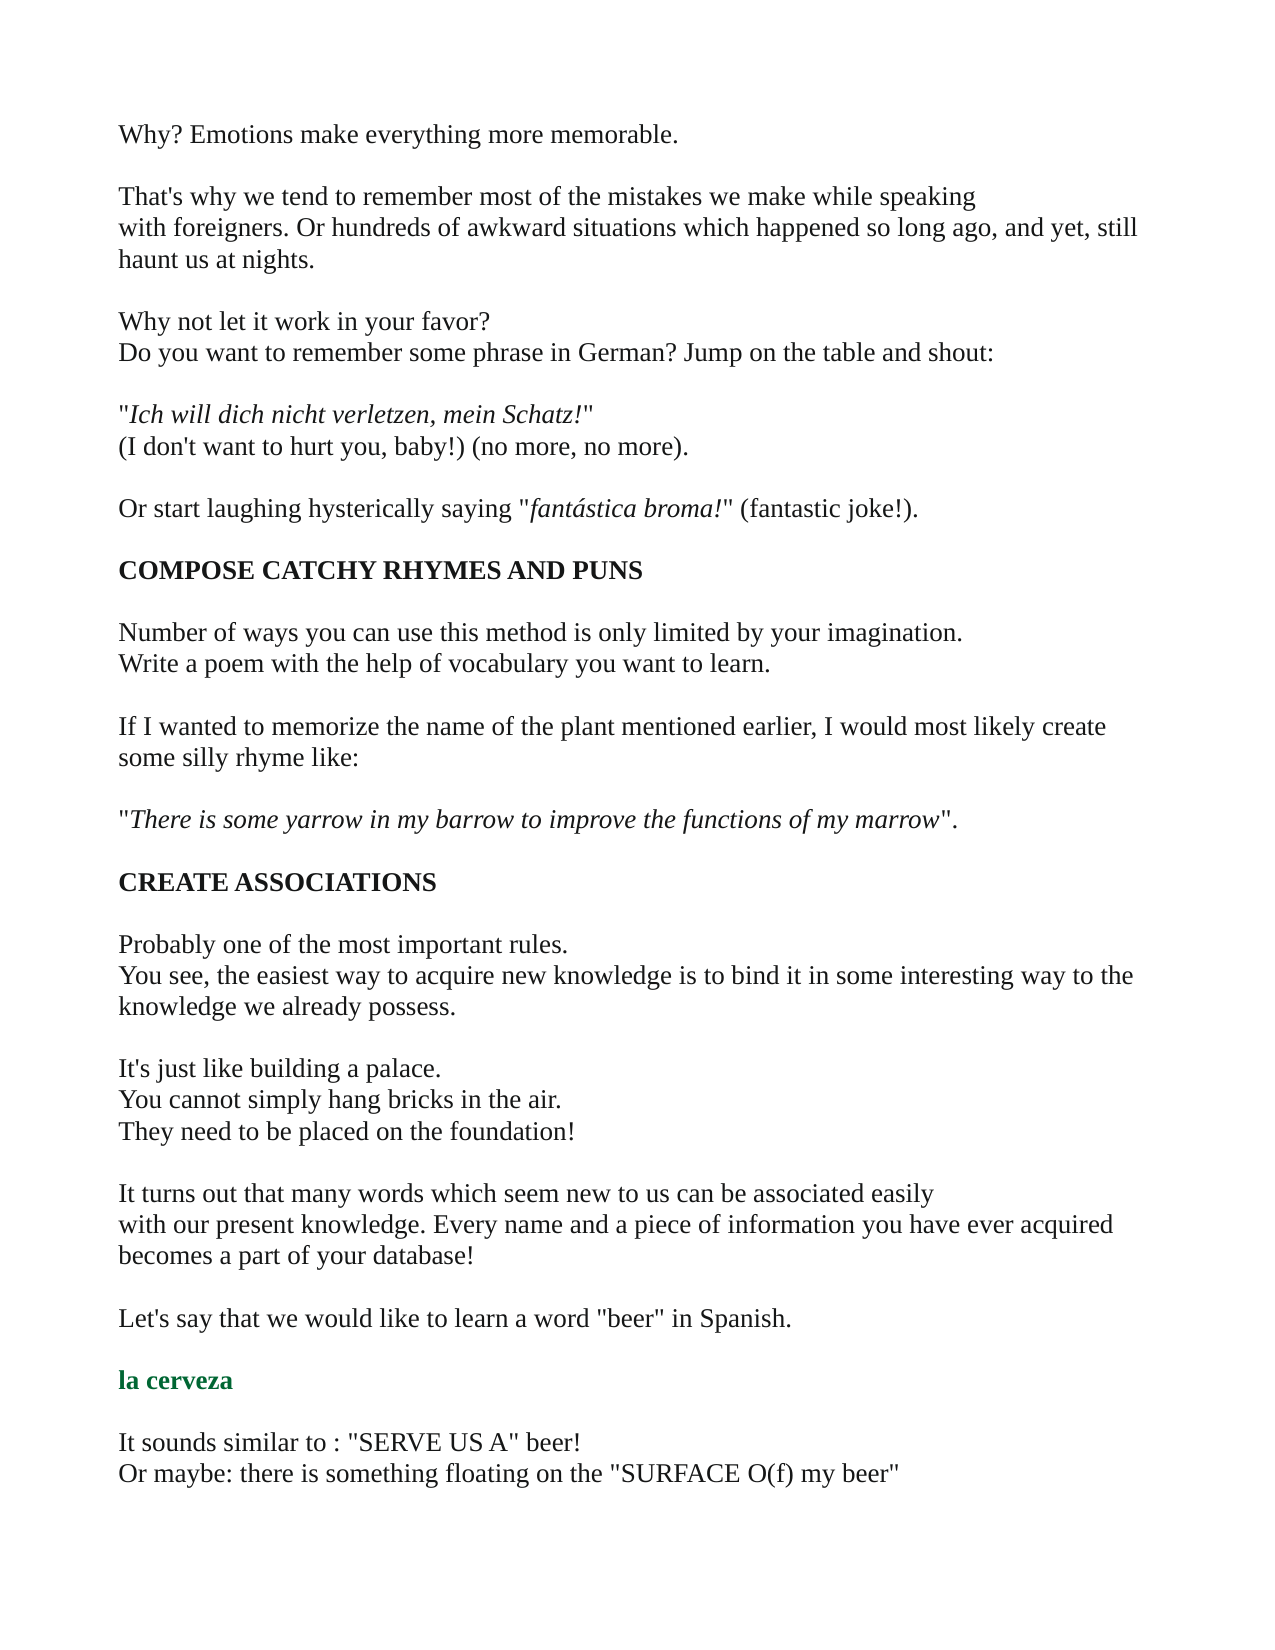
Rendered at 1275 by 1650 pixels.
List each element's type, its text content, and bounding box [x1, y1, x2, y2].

text with our present knowledge. Every name and a piece of information you have ever acquired becomes a part of your database! [118, 1208, 1157, 1271]
text You cannot simply hang bricks in the air. [118, 1084, 1157, 1115]
text They need to be placed on the foundation! [118, 1115, 1157, 1146]
subtitle COMPOSE CATCHY RHYMES AND PUNS [118, 554, 1157, 585]
text You see, the easiest way to acquire new knowledge is to bind it in some interesting way to the knowledge we already possess. [118, 959, 1157, 1021]
text Probably one of the most important rules. [118, 928, 1157, 959]
text It turns out that many words which seem new to us can be associated easily [118, 1177, 1157, 1208]
text Why not let it work in your favor? [118, 305, 1157, 336]
text with foreigners. Or hundreds of awkward situations which happened so long ago, and yet, still haunt us at nights. [118, 212, 1157, 274]
text It sounds similar to : "SERVE US A" beer! [118, 1426, 1157, 1457]
text (I don't want to hurt you, baby!) (no more, no more). [118, 429, 1157, 461]
text Do you want to remember some phrase in German? Jump on the table and shout: [118, 336, 1157, 367]
text If I wanted to memorize the name of the plant mentioned earlier, I would most likely create some silly rhyme like: [118, 710, 1157, 772]
text Let's say that we would like to learn a word "beer" in Spanish. [118, 1302, 1157, 1333]
text Or start laughing hysterically saying "fantástica broma!" (fantastic joke!). [118, 492, 1157, 523]
text "Ich will dich nicht verletzen, mein Schatz!" [118, 398, 1157, 429]
text That's why we tend to remember most of the mistakes we make while speaking [118, 180, 1157, 212]
text Number of ways you can use this method is only limited by your imagination. [118, 616, 1157, 648]
text "There is some yarrow in my barrow to improve the functions of my marrow". [118, 803, 1157, 834]
subtitle CREATE ASSOCIATIONS [118, 866, 1157, 897]
text It's just like building a palace. [118, 1052, 1157, 1084]
text la cerveza [118, 1364, 1157, 1395]
text Write a poem with the help of vocabulary you want to learn. [118, 648, 1157, 679]
text Or maybe: there is something floating on the "SURFACE O(f) my beer" [118, 1457, 1157, 1488]
text Why? Emotions make everything more memorable. [118, 118, 1157, 149]
